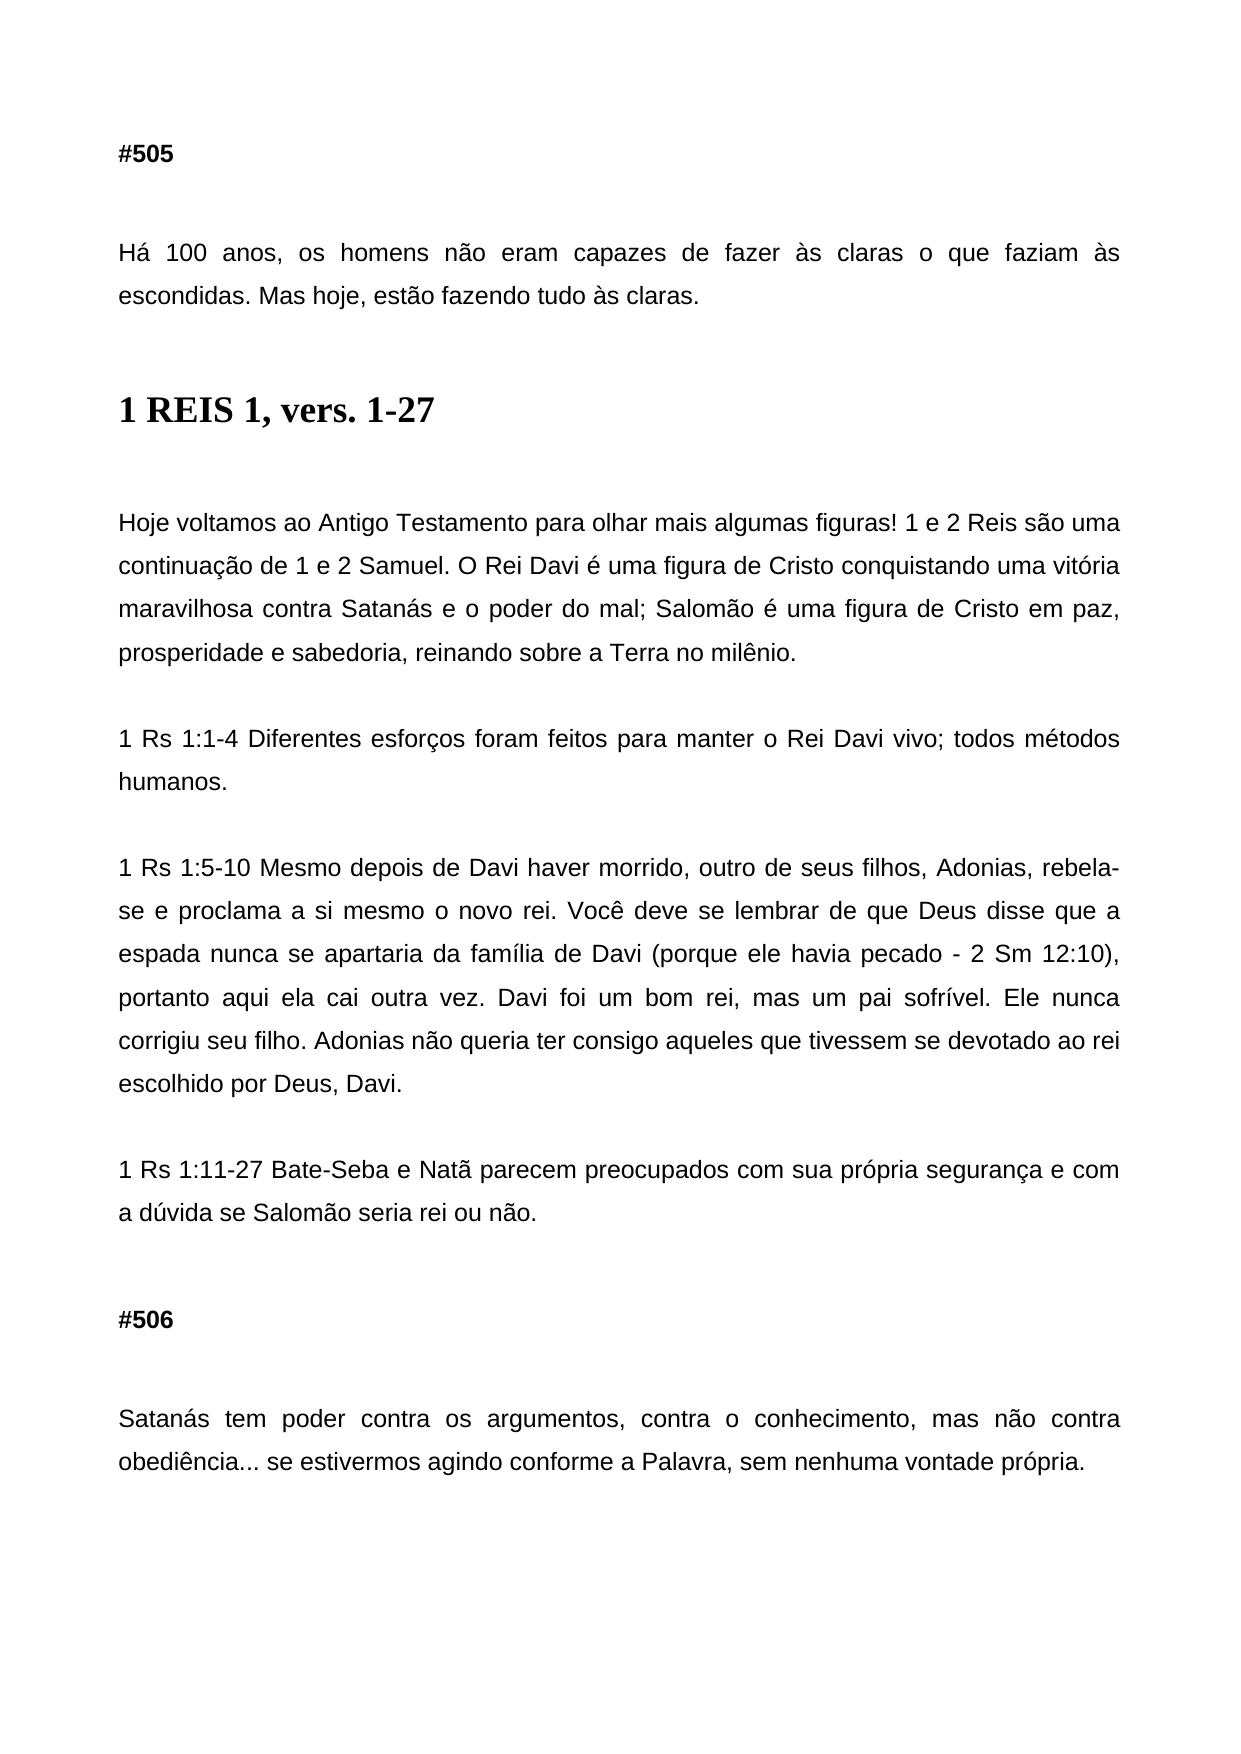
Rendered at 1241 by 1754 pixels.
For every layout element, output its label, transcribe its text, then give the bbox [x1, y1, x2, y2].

text 1 Rs 1:1-4 Diferentes esforços foram feitos para manter o Rei Davi vivo; todos métodos humanos. [118, 724, 1122, 796]
text Satanás tem poder contra os argumentos, contra o conhecimento, mas não contra obediência... se estivermos agindo conforme a Palavra, sem nenhuma vontade própria. [118, 1404, 1122, 1476]
subtitle #506 [118, 1305, 1122, 1334]
text Há 100 anos, os homens não eram capazes de fazer às claras o que faziam às escondidas. Mas hoje, estão fazendo tudo às claras. [118, 238, 1122, 309]
text Hoje voltamos ao Antigo Testamento para olhar mais algumas figuras! 1 e 2 Reis são uma continuação de 1 e 2 Samuel. O Rei Davi é uma figura de Cristo conquistando uma vitória maravilhosa contra Satanás e o poder do mal; Salomão é uma figura de Cristo em paz, prosperidade e sabedoria, reinando sobre a Terra no milênio. [118, 508, 1122, 666]
text 1 Rs 1:11-27 Bate-Seba e Natã parecem preocupados com sua própria segurança e com a dúvida se Salomão seria rei ou não. [118, 1155, 1122, 1227]
subtitle #505 [118, 139, 1122, 168]
subtitle 1 REIS 1, vers. 1-27 [118, 388, 1122, 431]
text 1 Rs 1:5-10 Mesmo depois de Davi haver morrido, outro de seus filhos, Adonias, rebela-se e proclama a si mesmo o novo rei. Você deve se lembrar de que Deus disse que a espada nunca se apartaria da família de Davi (porque ele havia pecado - 2 Sm 12:10), portanto aqui ela cai outra vez. Davi foi um bom rei, mas um pai sofrível. Ele nunca corrigiu seu filho. Adonias não queria ter consigo aqueles que tivessem se devotado ao rei escolhido por Deus, Davi. [118, 853, 1122, 1098]
